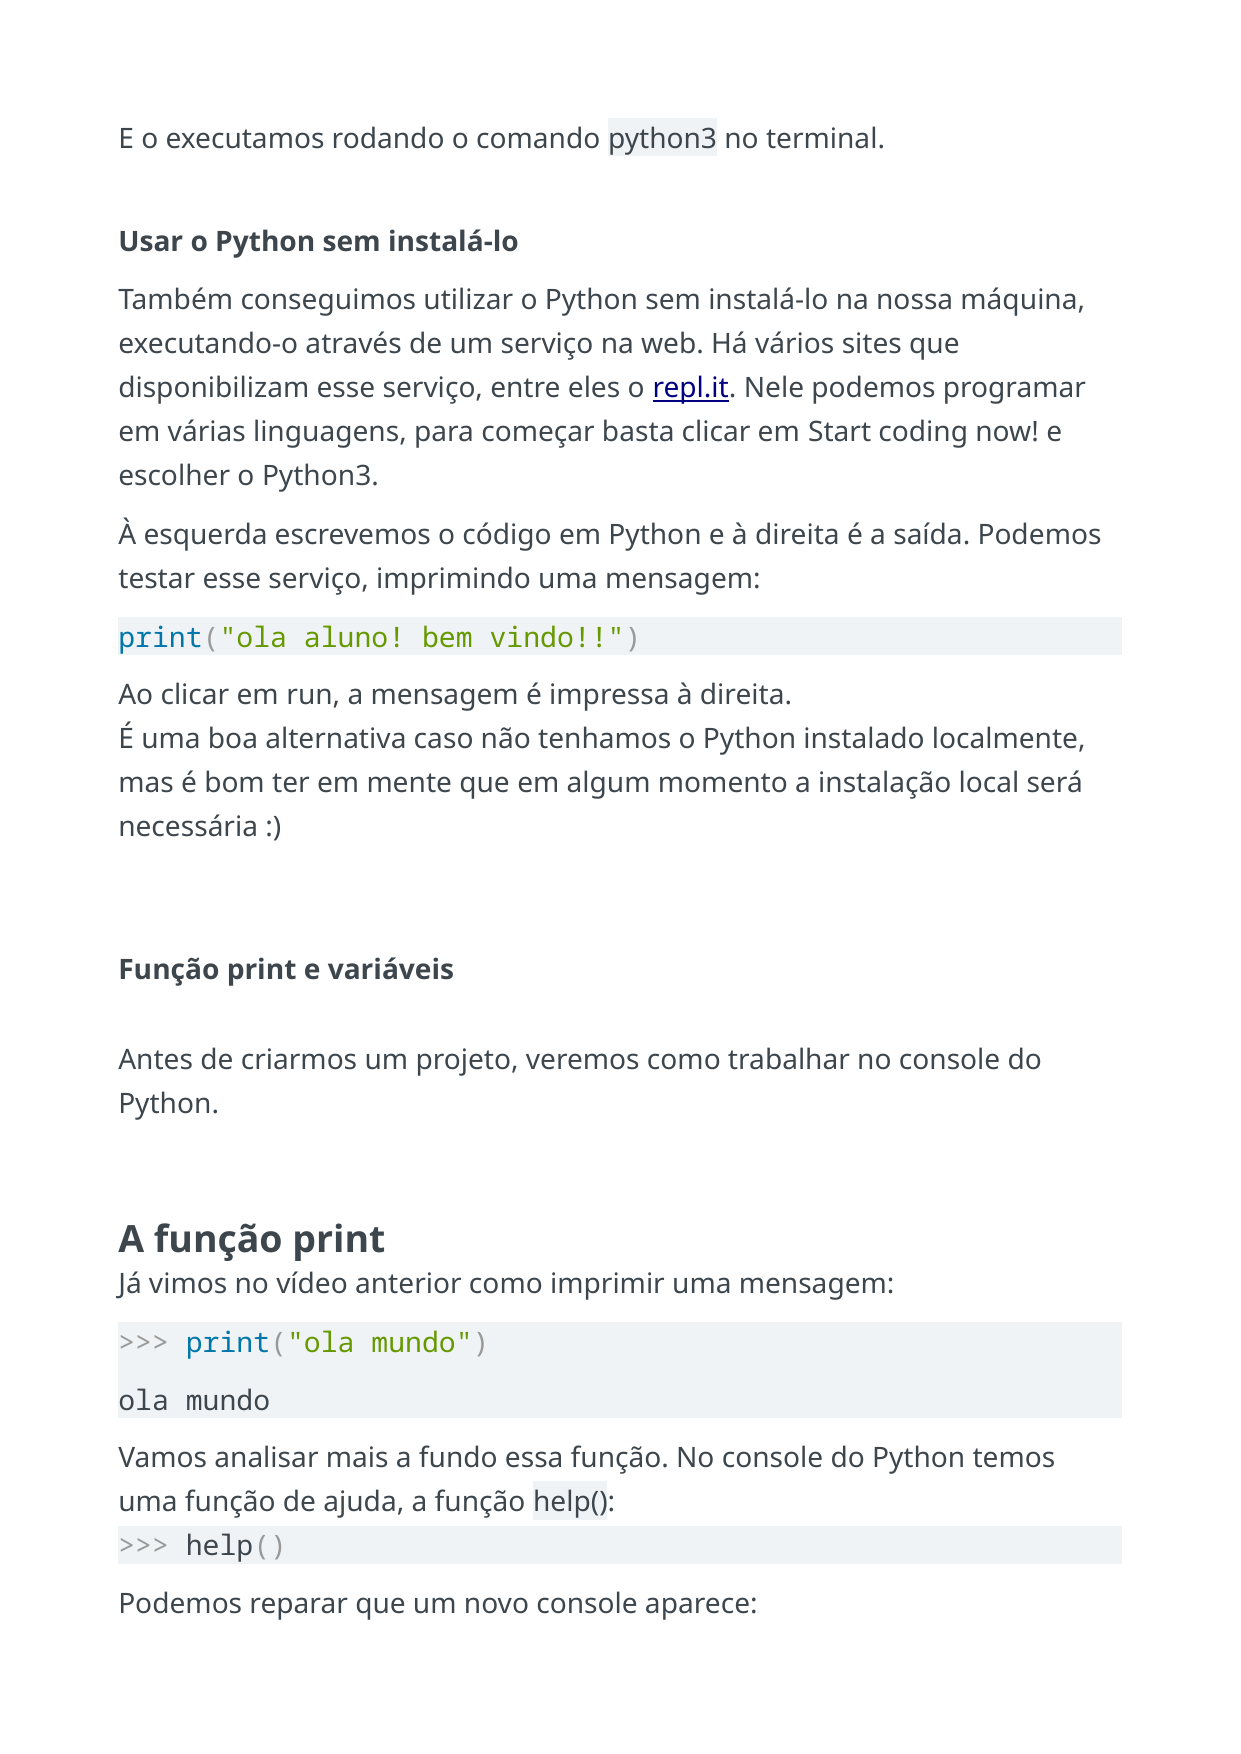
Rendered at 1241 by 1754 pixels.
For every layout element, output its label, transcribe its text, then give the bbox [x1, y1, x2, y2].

text Ao clicar em run, a mensagem é impressa à direita. [118, 674, 1122, 713]
text Usar o Python sem instalá-lo [118, 221, 1122, 259]
text Antes de criarmos um projeto, veremos como trabalhar no console do Python. [118, 1000, 1122, 1122]
subtitle Função print e variáveis [118, 949, 1122, 987]
text >>> print("ola mundo") [118, 1322, 1122, 1361]
text print("ola aluno! bem vindo!!") [118, 617, 1122, 655]
text Podemos reparar que um novo console aparece: [118, 1583, 1122, 1621]
text É uma boa alternativa caso não tenhamos o Python instalado localmente, mas é bom ter em mente que em algum momento a instalação local será necessária :) [118, 719, 1122, 845]
text Também conseguimos utilizar o Python sem instalá-lo na nossa máquina, executando-o através de um serviço na web. Há vários sites que disponibilizam esse serviço, entre eles o repl.it. Nele podemos programar em várias linguagens, para começar basta clicar em Start coding now! e escolher o Python3. [118, 279, 1122, 494]
text À esquerda escrevemos o código em Python e à direita é a saída. Podemos testar esse serviço, imprimindo uma mensagem: [118, 514, 1122, 597]
subtitle A função print [118, 1213, 1122, 1264]
text E o executamos rodando o comando python3 no terminal. [118, 118, 1122, 156]
text >>> help() [118, 1526, 1122, 1564]
text Já vimos no vídeo anterior como imprimir uma mensagem: [118, 1264, 1122, 1302]
text Vamos analisar mais a fundo essa função. No console do Python temos uma função de ajuda, a função help(): [118, 1437, 1122, 1520]
text ola mundo [118, 1380, 1122, 1418]
